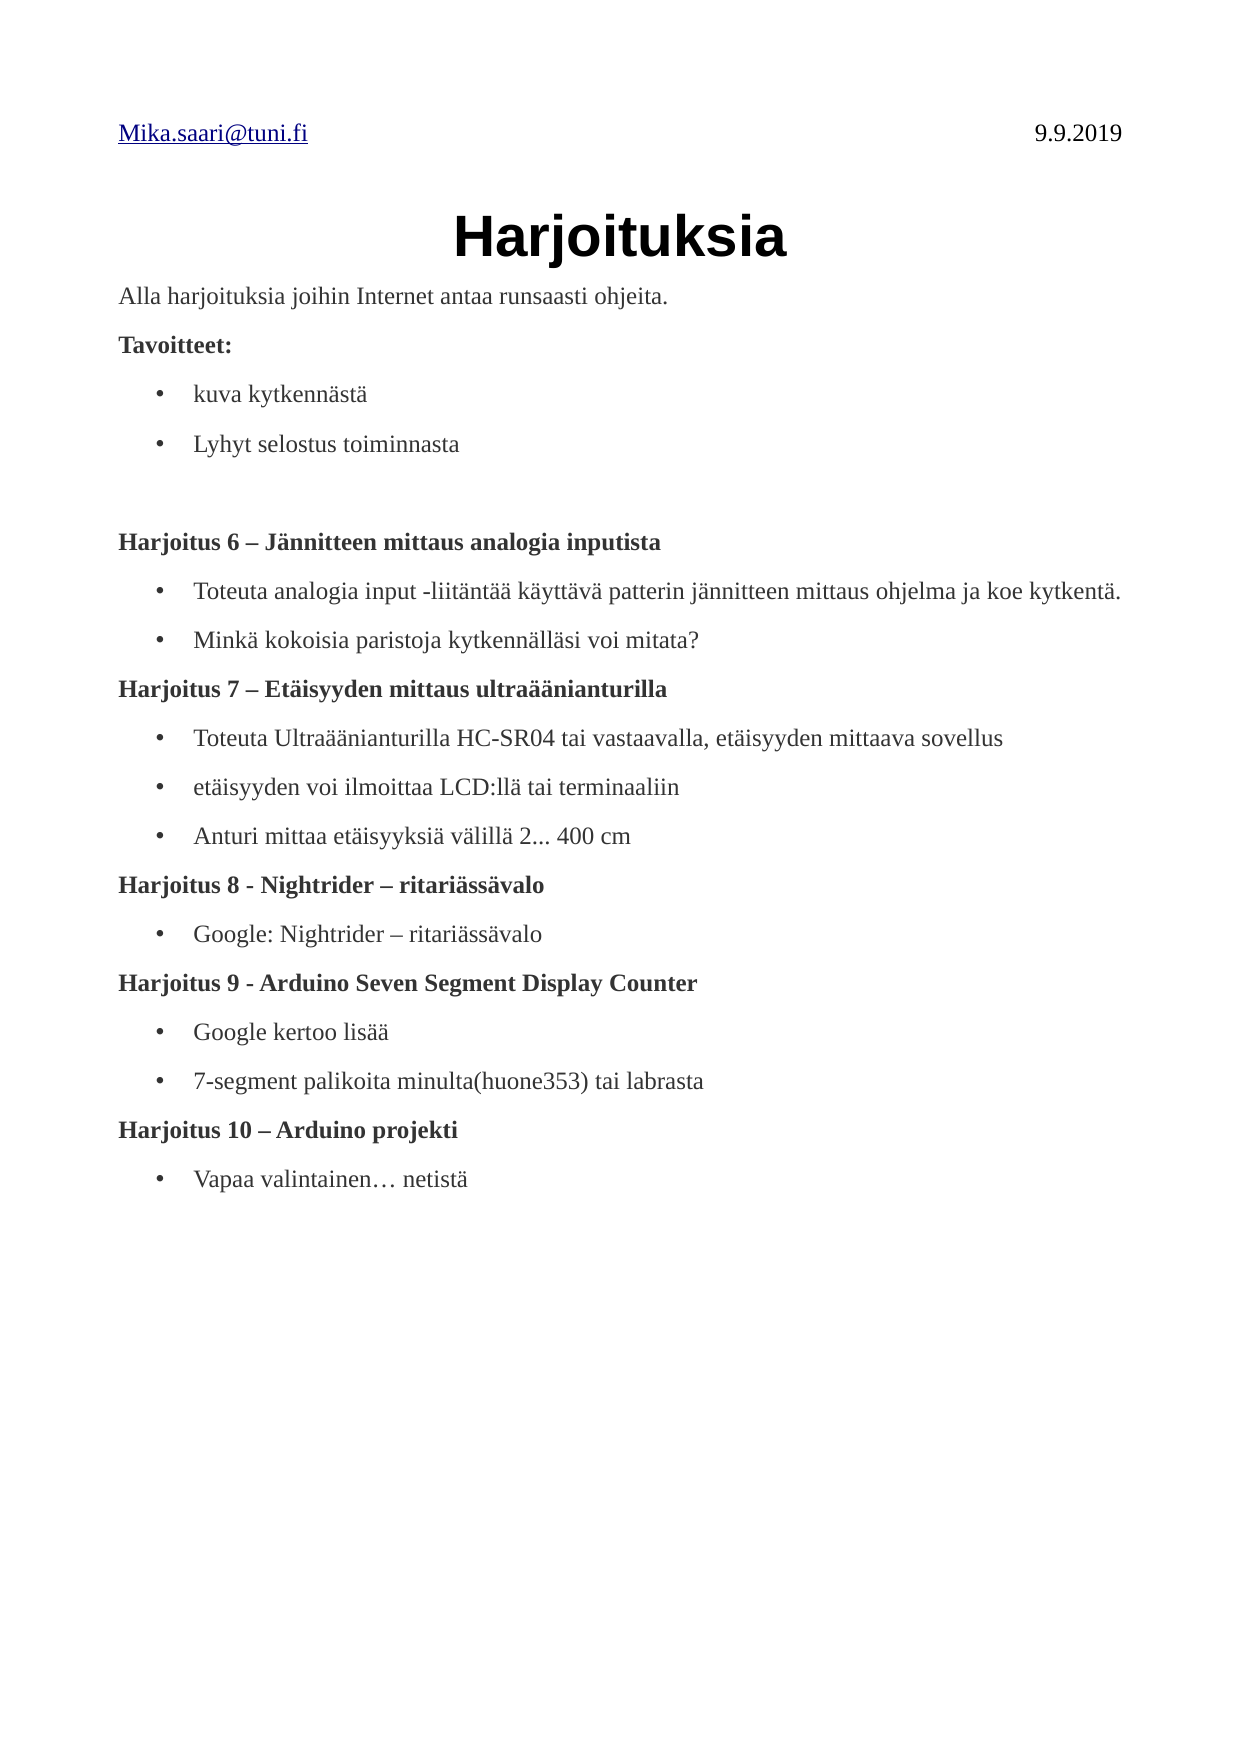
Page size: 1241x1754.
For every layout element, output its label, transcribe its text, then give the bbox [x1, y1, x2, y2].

list Minkä kokoisia paristoja kytkennälläsi voi mitata? [156, 625, 1122, 654]
list kuva kytkennästä [156, 379, 1122, 408]
list Anturi mittaa etäisyyksiä välillä 2... 400 cm [156, 821, 1122, 850]
list Google: Nightrider – ritariässävalo [156, 919, 1122, 948]
list 7-segment palikoita minulta(huone353) tai labrasta [156, 1066, 1122, 1095]
list Vapaa valintainen… netistä [156, 1164, 1122, 1193]
text Tavoitteet: [118, 331, 1122, 359]
list Lyhyt selostus toiminnasta [156, 429, 1122, 457]
text Harjoitus 8 - Nightrider – ritariässävalo [118, 870, 1122, 899]
text Harjoitus 10 – Arduino projekti [118, 1116, 1122, 1144]
text Harjoitus 6 – Jännitteen mittaus analogia inputista [118, 527, 1122, 556]
list Toteuta analogia input -liitäntää käyttävä patterin jännitteen mittaus ohjelma ja koe kytkentä. [156, 576, 1122, 604]
text Alla harjoituksia joihin Internet antaa runsaasti ohjeita. [118, 281, 1122, 310]
list Google kertoo lisää [156, 1017, 1122, 1046]
list etäisyyden voi ilmoittaa LCD:llä tai terminaaliin [156, 772, 1122, 801]
title Harjoituksia [118, 202, 1122, 269]
list Toteuta Ultraäänianturilla HC-SR04 tai vastaavalla, etäisyyden mittaava sovellus [156, 723, 1122, 752]
text Harjoitus 9 - Arduino Seven Segment Display Counter [118, 968, 1122, 997]
text Harjoitus 7 – Etäisyyden mittaus ultraäänianturilla [118, 674, 1122, 703]
